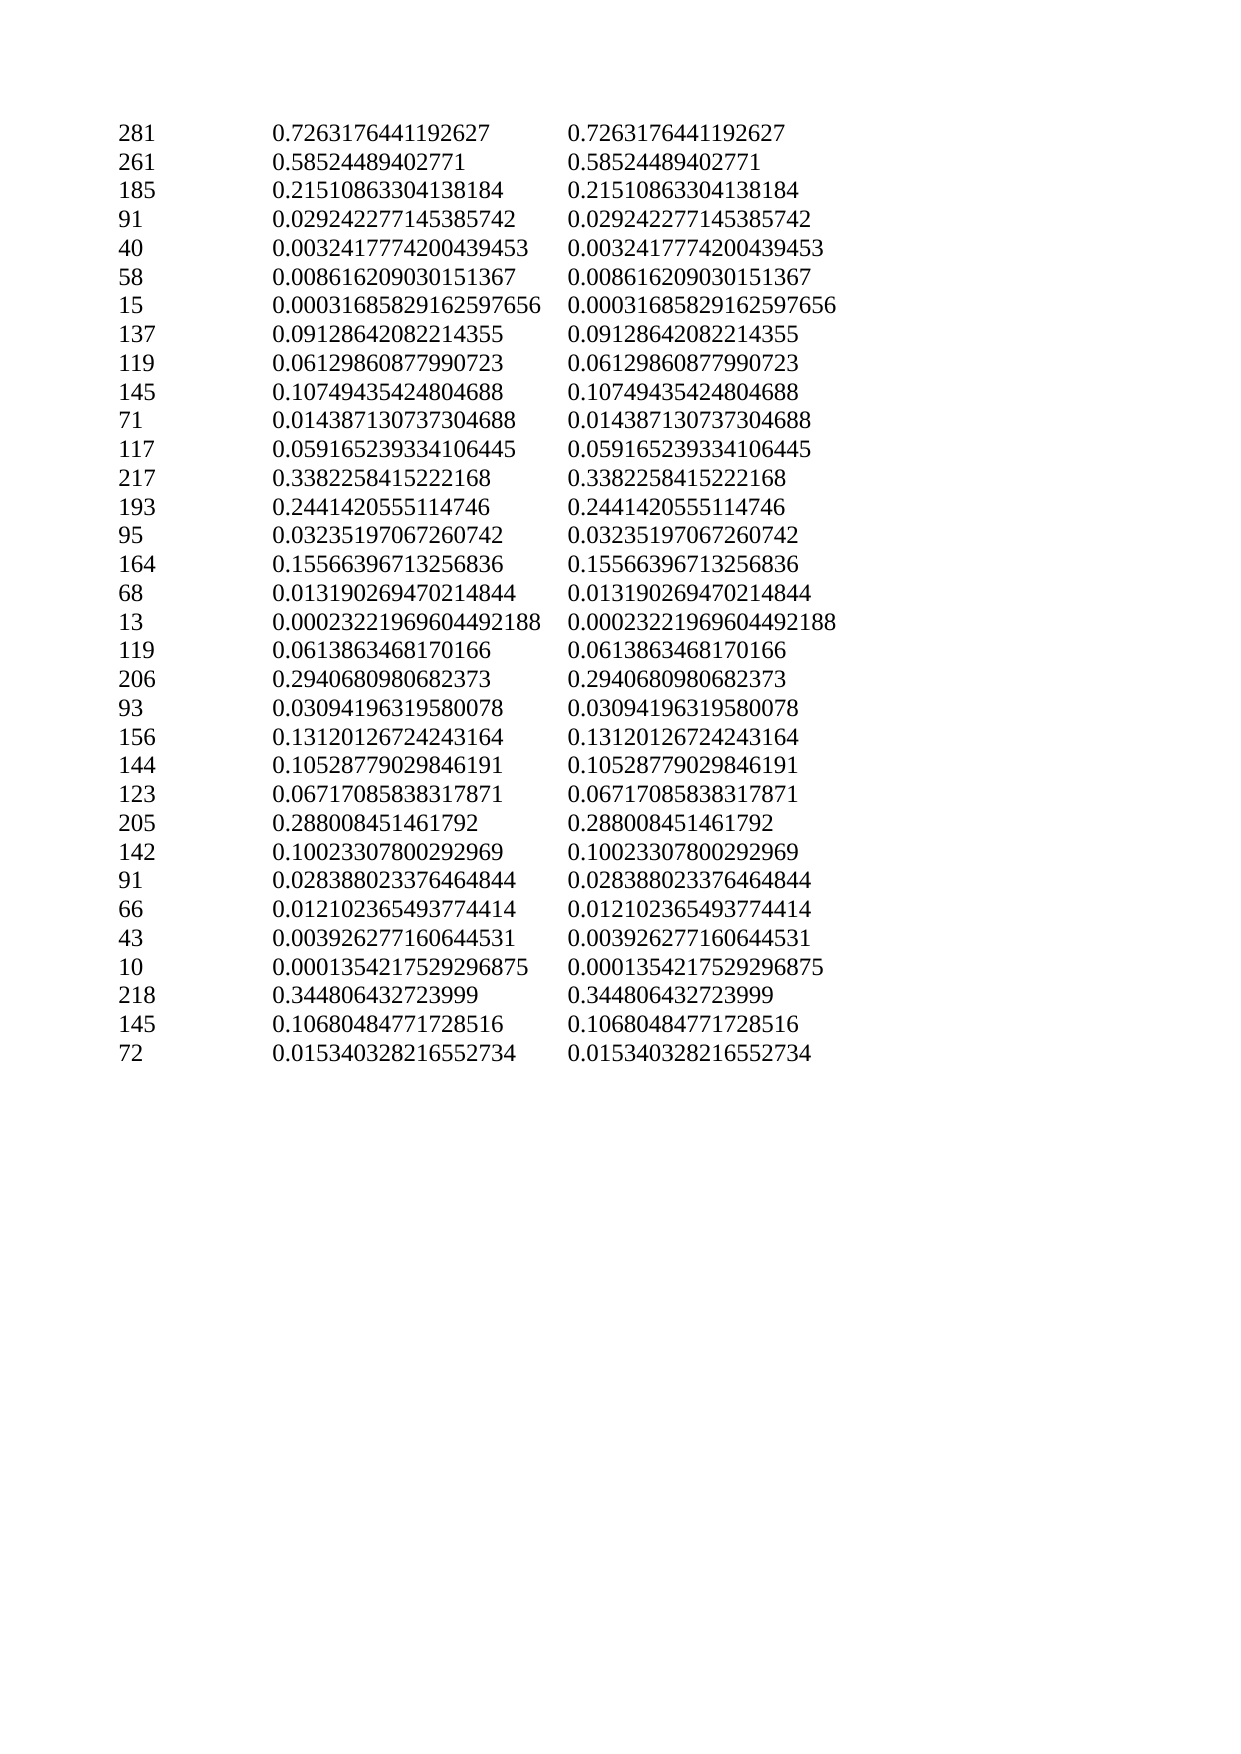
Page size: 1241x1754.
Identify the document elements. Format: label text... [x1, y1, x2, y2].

text 68 0.013190269470214844 0.013190269470214844 [118, 578, 1122, 607]
text 66 0.012102365493774414 0.012102365493774414 [118, 894, 1122, 923]
text 13 0.00023221969604492188 0.00023221969604492188 [118, 607, 1122, 636]
text 137 0.09128642082214355 0.09128642082214355 [118, 319, 1122, 348]
text 218 0.344806432723999 0.344806432723999 [118, 981, 1122, 1009]
text 145 0.10749435424804688 0.10749435424804688 [118, 377, 1122, 406]
text 205 0.288008451461792 0.288008451461792 [118, 808, 1122, 837]
text 91 0.028388023376464844 0.028388023376464844 [118, 866, 1122, 894]
text 43 0.003926277160644531 0.003926277160644531 [118, 923, 1122, 952]
text 93 0.03094196319580078 0.03094196319580078 [118, 693, 1122, 722]
text 217 0.3382258415222168 0.3382258415222168 [118, 463, 1122, 492]
text 156 0.13120126724243164 0.13120126724243164 [118, 722, 1122, 751]
text 145 0.10680484771728516 0.10680484771728516 [118, 1009, 1122, 1038]
text 117 0.059165239334106445 0.059165239334106445 [118, 434, 1122, 463]
text 281 0.7263176441192627 0.7263176441192627 [118, 118, 1122, 147]
text 10 0.0001354217529296875 0.0001354217529296875 [118, 952, 1122, 981]
text 206 0.2940680980682373 0.2940680980682373 [118, 664, 1122, 693]
text 71 0.014387130737304688 0.014387130737304688 [118, 406, 1122, 434]
text 119 0.0613863468170166 0.0613863468170166 [118, 636, 1122, 664]
text 40 0.0032417774200439453 0.0032417774200439453 [118, 233, 1122, 262]
text 58 0.008616209030151367 0.008616209030151367 [118, 262, 1122, 291]
text 144 0.10528779029846191 0.10528779029846191 [118, 751, 1122, 779]
text 95 0.03235197067260742 0.03235197067260742 [118, 521, 1122, 549]
text 72 0.015340328216552734 0.015340328216552734 [118, 1038, 1122, 1067]
text 15 0.00031685829162597656 0.00031685829162597656 [118, 291, 1122, 319]
text 185 0.21510863304138184 0.21510863304138184 [118, 176, 1122, 204]
text 193 0.2441420555114746 0.2441420555114746 [118, 492, 1122, 521]
text 142 0.10023307800292969 0.10023307800292969 [118, 837, 1122, 866]
text 123 0.06717085838317871 0.06717085838317871 [118, 779, 1122, 808]
text 119 0.06129860877990723 0.06129860877990723 [118, 348, 1122, 377]
text 261 0.58524489402771 0.58524489402771 [118, 147, 1122, 176]
text 91 0.029242277145385742 0.029242277145385742 [118, 204, 1122, 233]
text 164 0.15566396713256836 0.15566396713256836 [118, 549, 1122, 578]
